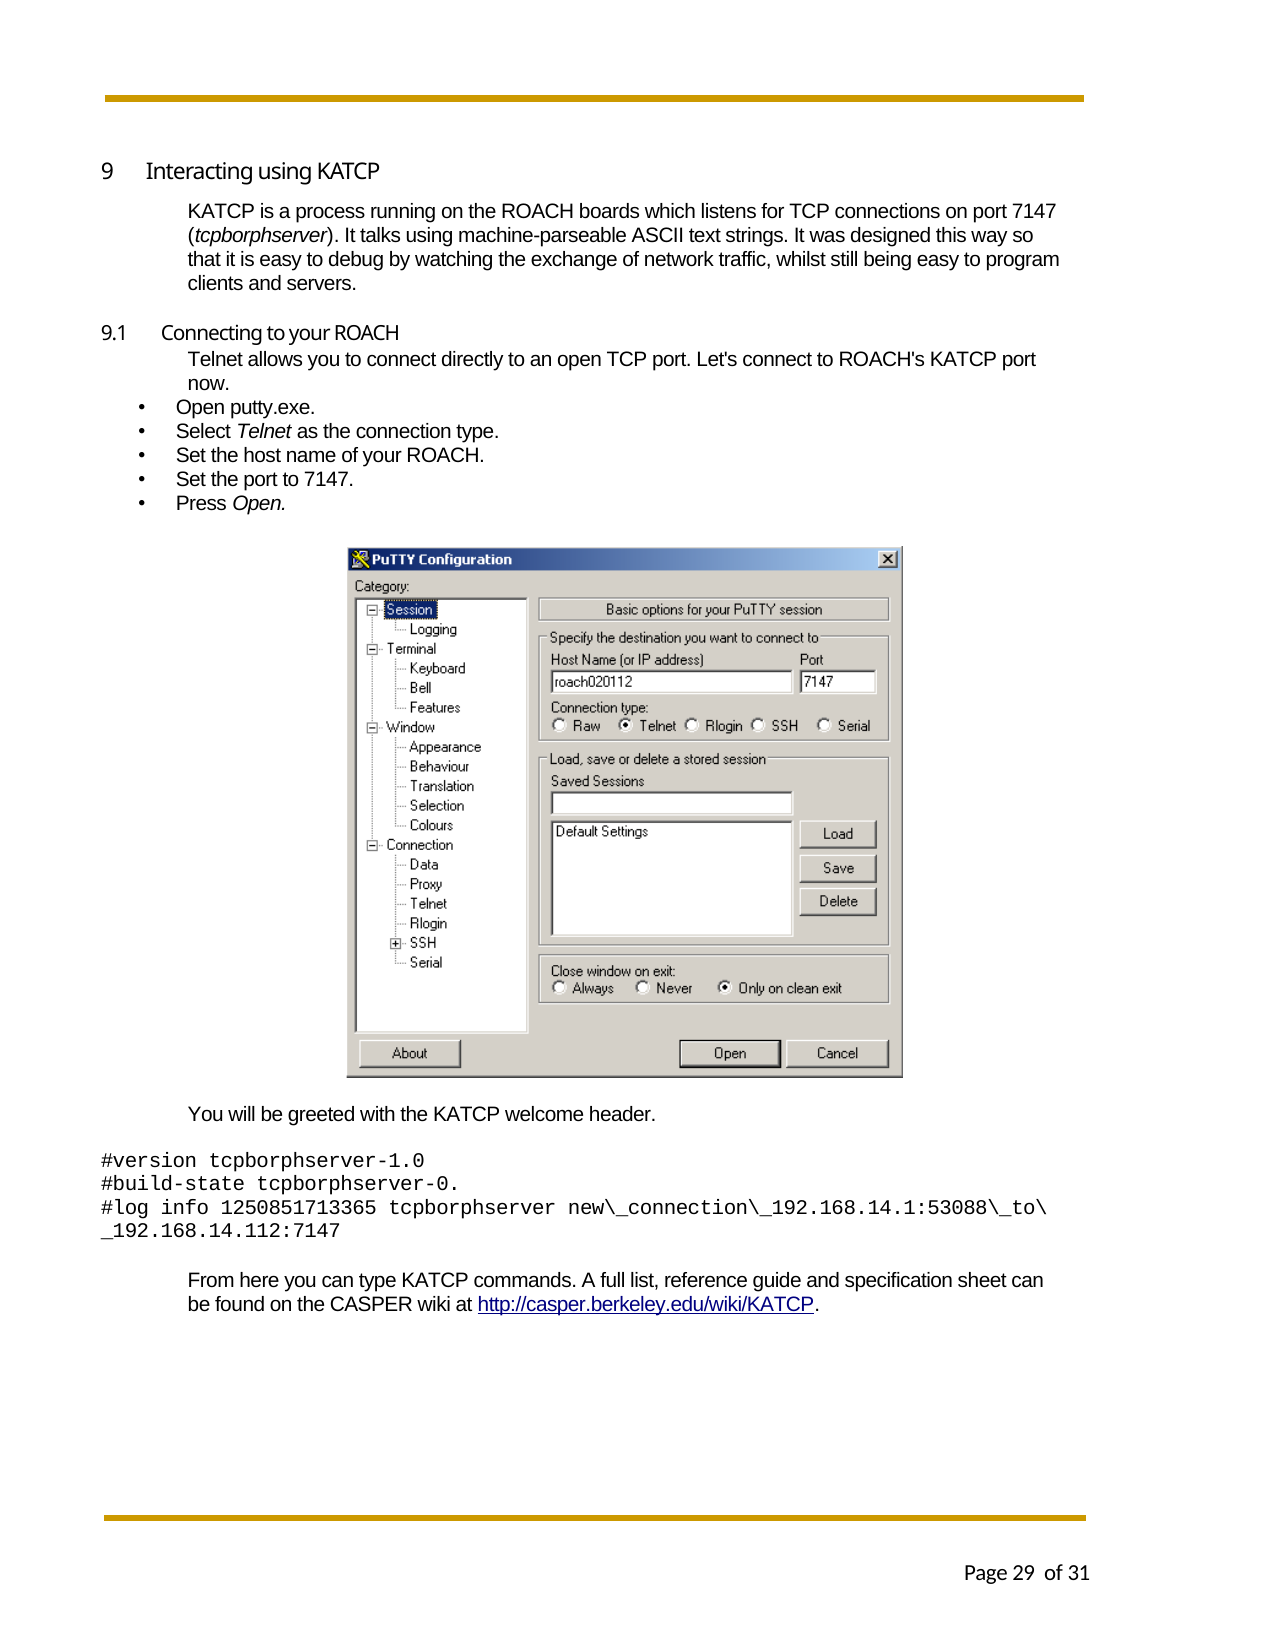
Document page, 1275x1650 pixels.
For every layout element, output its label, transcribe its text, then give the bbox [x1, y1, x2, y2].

subtitle Connecting to your ROACH [101, 318, 1062, 347]
list Set the port to 7147. [138, 467, 1149, 491]
subtitle Interacting using KATCP [101, 155, 1062, 186]
text #log info 1250851713365 tcpborphserver new\_connection\_192.168.14.1:53088\_to\_192.168.14.112:7147 [101, 1197, 1149, 1244]
text #version tcpborphserver-1.0 [101, 1149, 1149, 1173]
text Telnet allows you to connect directly to an open TCP port. Let's connect to ROACH's KATCP port now. [187, 347, 1062, 395]
picture [346, 546, 903, 1078]
list Press Open. [138, 491, 1149, 515]
text From here you can type KATCP commands. A full list, reference guide and specification sheet can be found on the CASPER wiki at http://casper.berkeley.edu/wiki/KATCP. [187, 1268, 1062, 1316]
text #build-state tcpborphserver-0. [101, 1173, 1149, 1197]
text KATCP is a process running on the ROACH boards which listens for TCP connections on port 7147 (tcpborphserver). It talks using machine-parseable ASCII text strings. It was designed this way so that it is easy to debug by watching the exchange of network traffic, whilst still being easy to program clients and servers. [187, 198, 1062, 294]
list Select Telnet as the connection type. [138, 419, 1149, 443]
list Set the host name of your ROACH. [138, 443, 1149, 467]
text You will be greeted with the KATCP welcome header. [187, 1102, 1062, 1126]
list Open putty.exe. [138, 395, 1149, 419]
